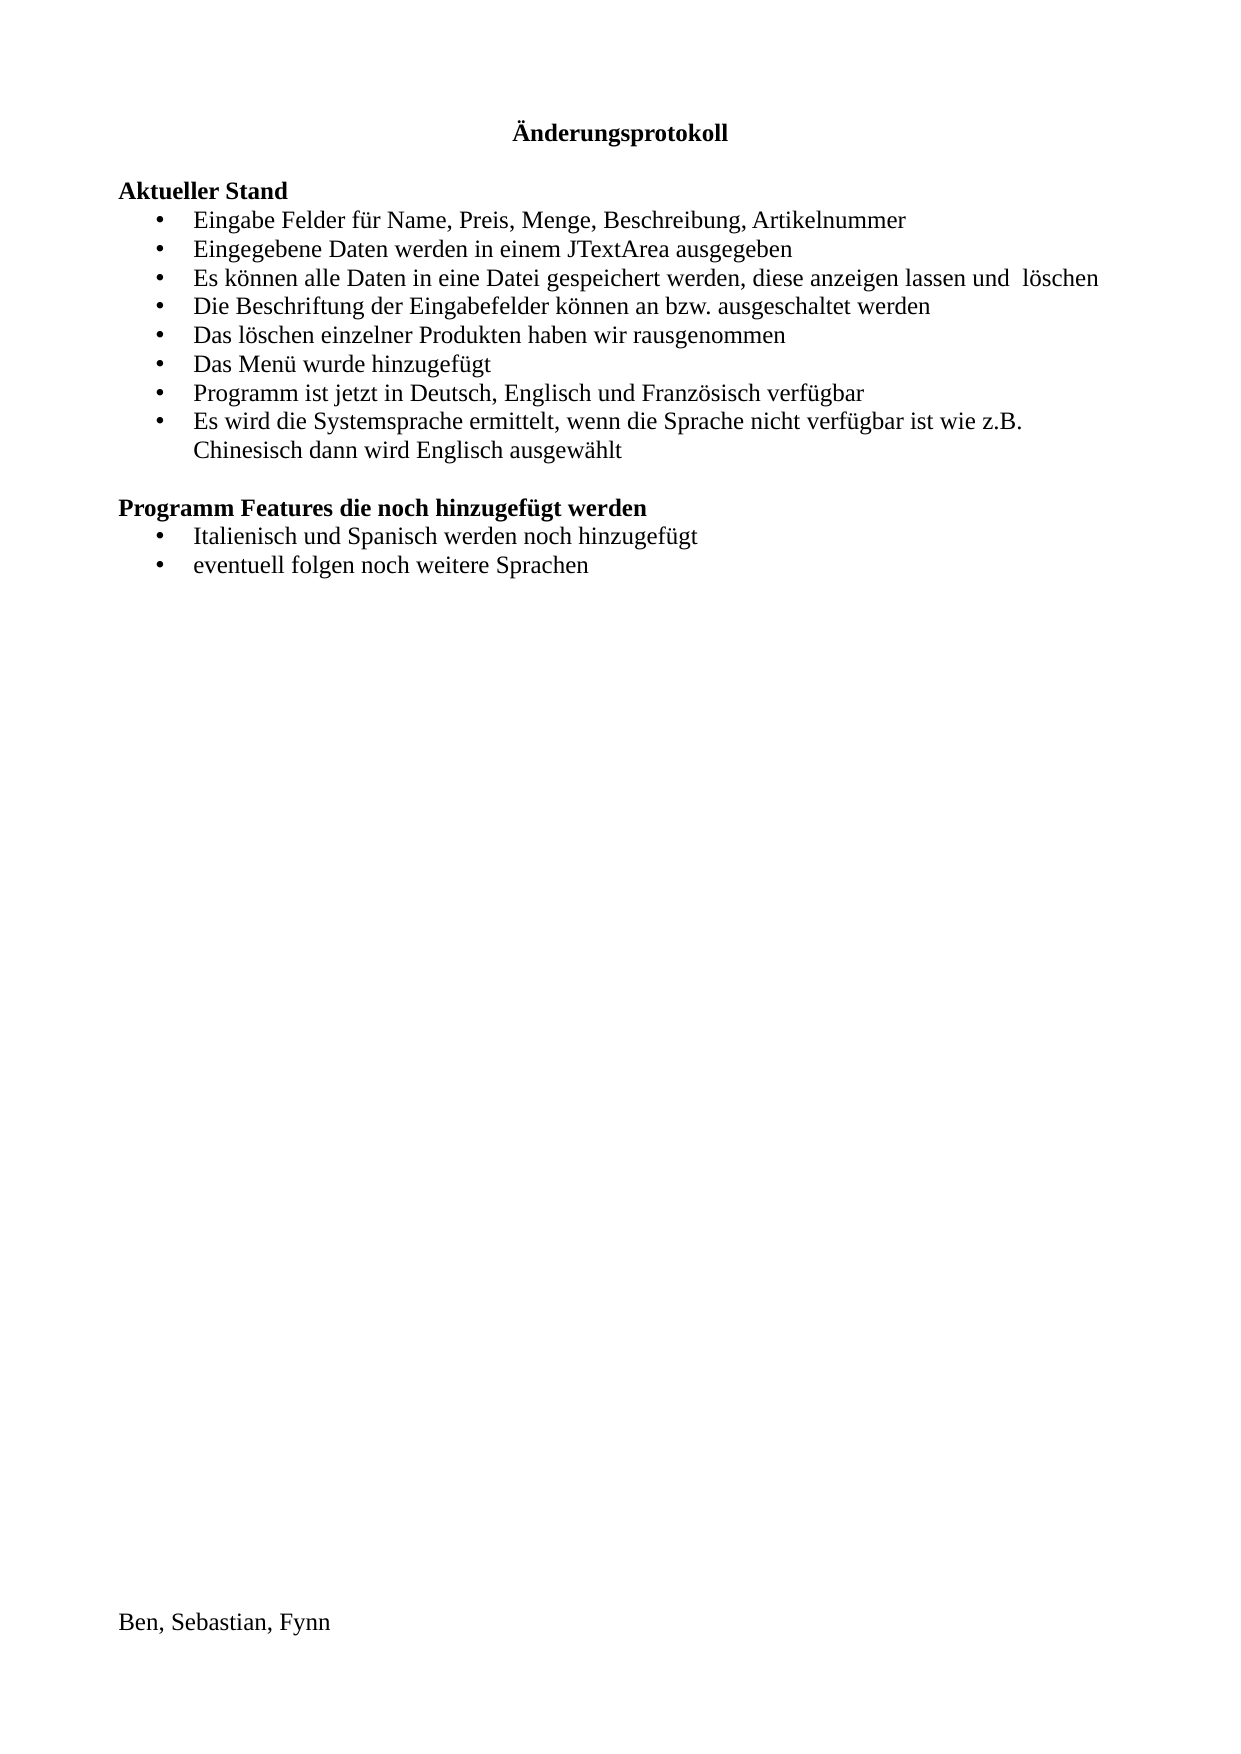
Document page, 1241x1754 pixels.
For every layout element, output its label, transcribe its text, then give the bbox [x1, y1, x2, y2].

text Programm Features die noch hinzugefügt werden [118, 493, 1122, 521]
list Das Menü wurde hinzugefügt [156, 349, 1122, 378]
list Eingabe Felder für Name, Preis, Menge, Beschreibung, Artikelnummer [156, 205, 1122, 234]
list Es wird die Systemsprache ermittelt, wenn die Sprache nicht verfügbar ist wie z.B. Chinesisch dann wird Englisch ausgewählt [156, 406, 1122, 464]
list Programm ist jetzt in Deutsch, Englisch und Französisch verfügbar [156, 378, 1122, 406]
list Eingegebene Daten werden in einem JTextArea ausgegeben [156, 234, 1122, 263]
list Es können alle Daten in eine Datei gespeichert werden, diese anzeigen lassen und löschen [156, 263, 1122, 291]
text Aktueller Stand [118, 176, 1122, 205]
list Italienisch und Spanisch werden noch hinzugefügt [156, 521, 1122, 550]
list eventuell folgen noch weitere Sprachen [156, 550, 1122, 579]
list Die Beschriftung der Eingabefelder können an bzw. ausgeschaltet werden [156, 291, 1122, 320]
list Das löschen einzelner Produkten haben wir rausgenommen [156, 320, 1122, 349]
